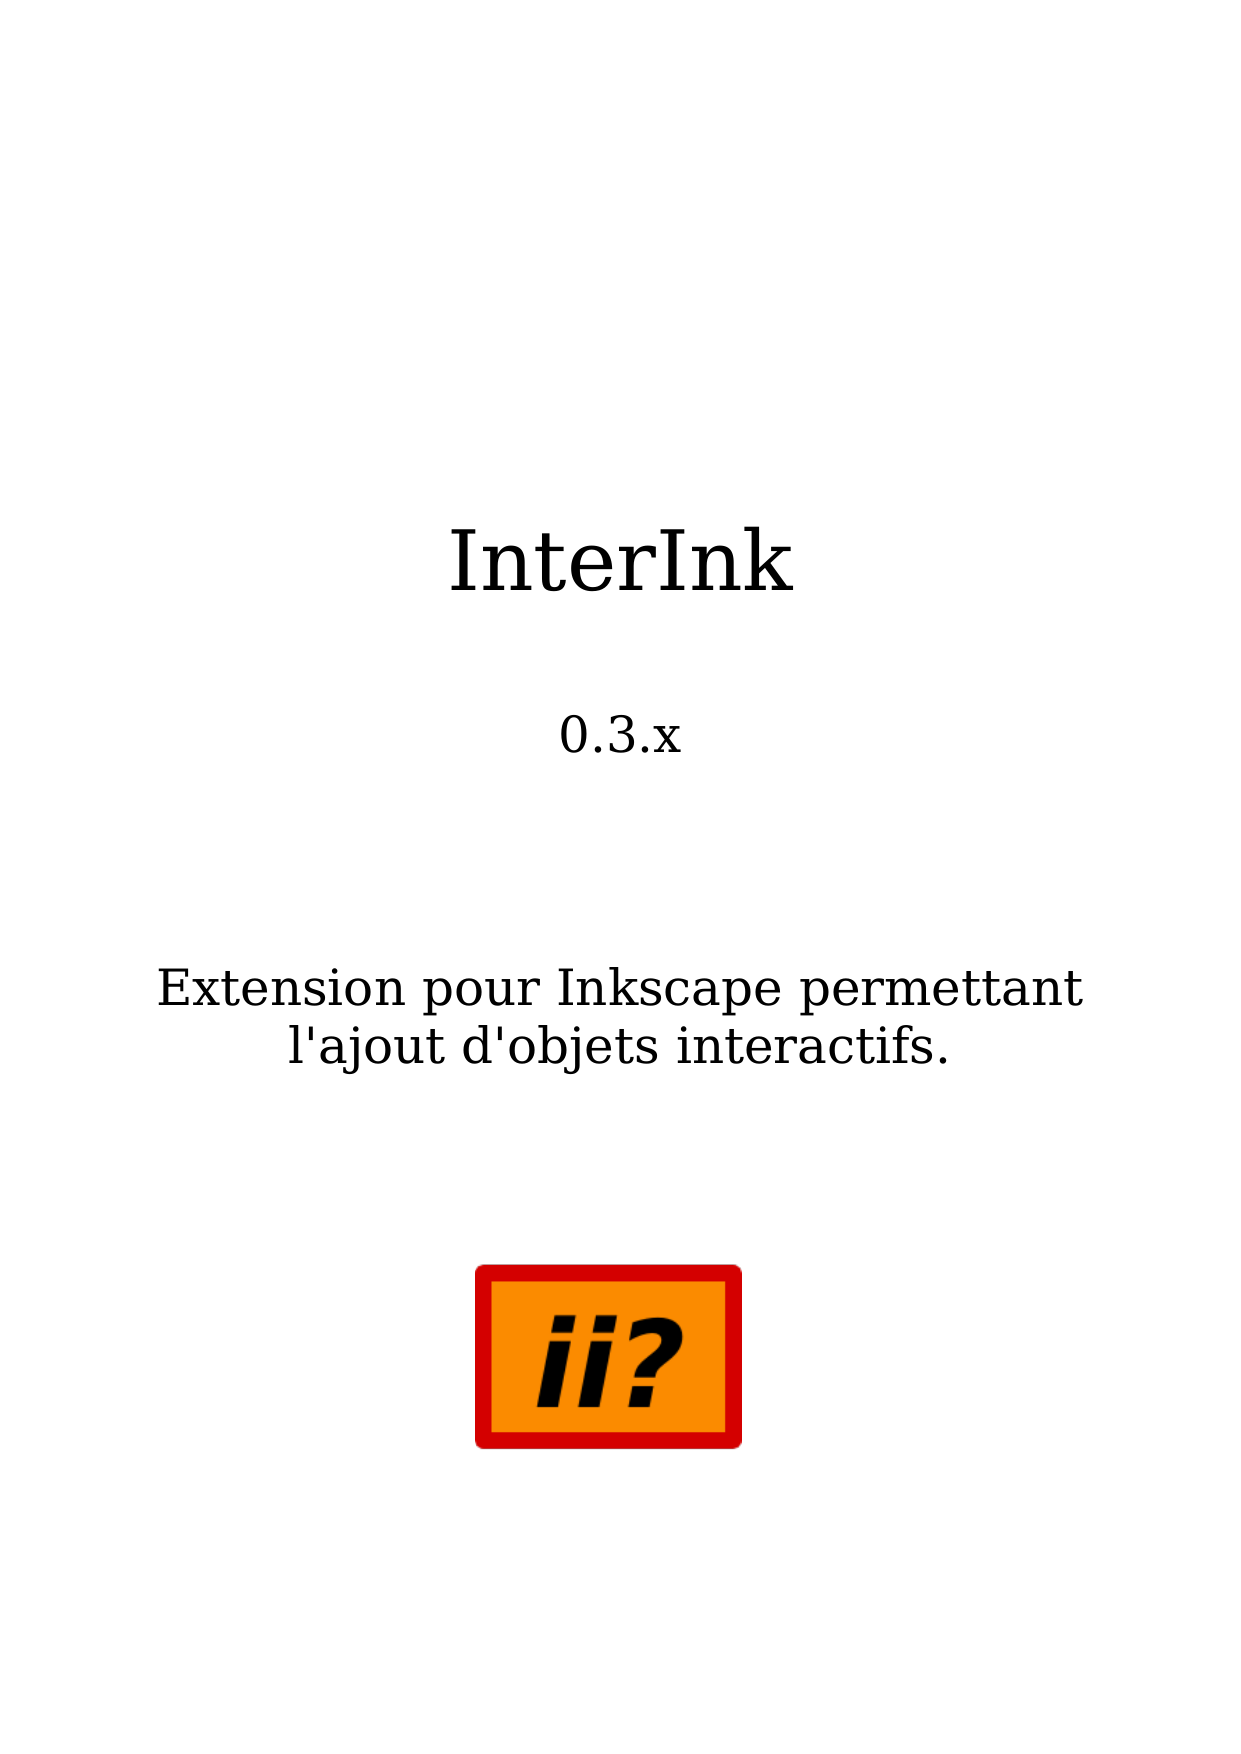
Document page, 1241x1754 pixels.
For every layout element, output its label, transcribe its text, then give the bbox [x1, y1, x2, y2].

subtitle InterInk 0.3.x Extension pour Inkscape permettant l'ajout d'objets interactifs. [88, 86, 1152, 1594]
picture [475, 1223, 742, 1491]
